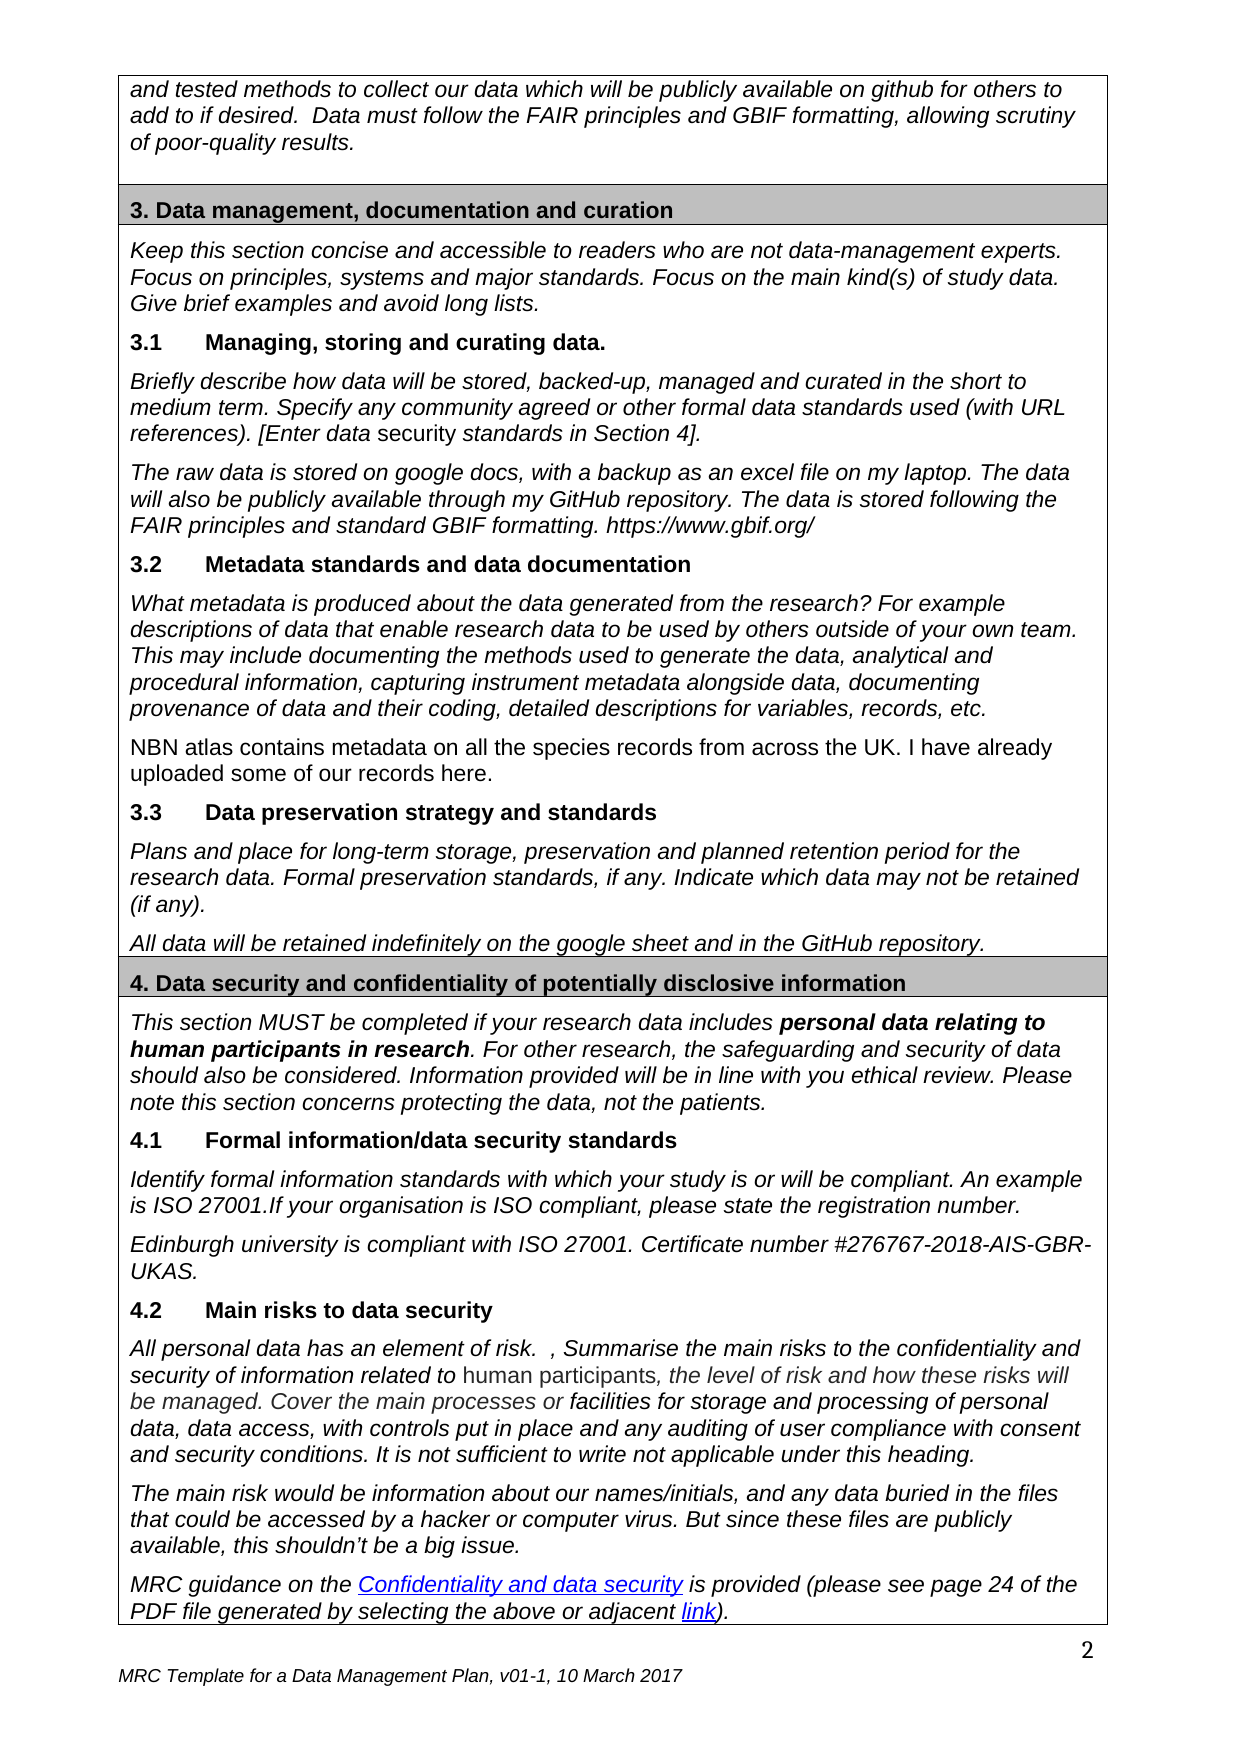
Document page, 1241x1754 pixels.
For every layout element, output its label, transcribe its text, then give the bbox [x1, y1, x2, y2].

table_cell 3. Data management, documentation and curation [119, 185, 1107, 224]
table_cell This section MUST be completed if your research data includes personal data relating to human participants in research. For other research, the safeguarding and security of data should also be considered. Information provided will be in line with you ethical review. Please note this section concerns protecting the data, not the patients. 4.1 Formal information/data security standards Identify formal information standards with which your study is or will be compliant. An example is ISO 27001.If your organisation is ISO compliant, please state the registration number. Edinburgh university is compliant with ISO 27001. Certificate number #276767-2018-AIS-GBR-UKAS. 4.2 Main risks to data security All personal data has an element of risk. , Summarise the main risks to the confidentiality and security of information related to human participants, the level of risk and how these risks will be managed. Cover the main processes or facilities for storage and processing of personal data, data access, with controls put in place and any auditing of user compliance with consent and security conditions. It is not sufficient to write not applicable under this heading. The main risk would be information about our names/initials, and any data buried in the files that could be accessed by a hacker or computer virus. But since these files are publicly available, this shouldn’t be a big issue. MRC guidance on the Confidentiality and data security is provided (please see page 24 of the PDF file generated by selecting the above or adjacent link). [119, 997, 1107, 1624]
table_cell and tested methods to collect our data which will be publicly available on github for others to add to if desired. Data must follow the FAIR principles and GBIF formatting, allowing scrutiny of poor-quality results. [119, 76, 1107, 184]
table_cell 4. Data security and confidentiality of potentially disclosive information [119, 957, 1107, 996]
table_cell Keep this section concise and accessible to readers who are not data-management experts. Focus on principles, systems and major standards. Focus on the main kind(s) of study data. Give brief examples and avoid long lists. 3.1 Managing, storing and curating data. Briefly describe how data will be stored, backed-up, managed and curated in the short to medium term. Specify any community agreed or other formal data standards used (with URL references). [Enter data security standards in Section 4]. The raw data is stored on google docs, with a backup as an excel file on my laptop. The data will also be publicly available through my GitHub repository. The data is stored following the FAIR principles and standard GBIF formatting. https://www.gbif.org/ 3.2 Metadata standards and data documentation What metadata is produced about the data generated from the research? For example descriptions of data that enable research data to be used by others outside of your own team. This may include documenting the methods used to generate the data, analytical and procedural information, capturing instrument metadata alongside data, documenting provenance of data and their coding, detailed descriptions for variables, records, etc. NBN atlas contains metadata on all the species records from across the UK. I have already uploaded some of our records here. 3.3 Data preservation strategy and standards Plans and place for long-term storage, preservation and planned retention period for the research data. Formal preservation standards, if any. Indicate which data may not be retained (if any). All data will be retained indefinitely on the google sheet and in the GitHub repository. [119, 225, 1107, 956]
